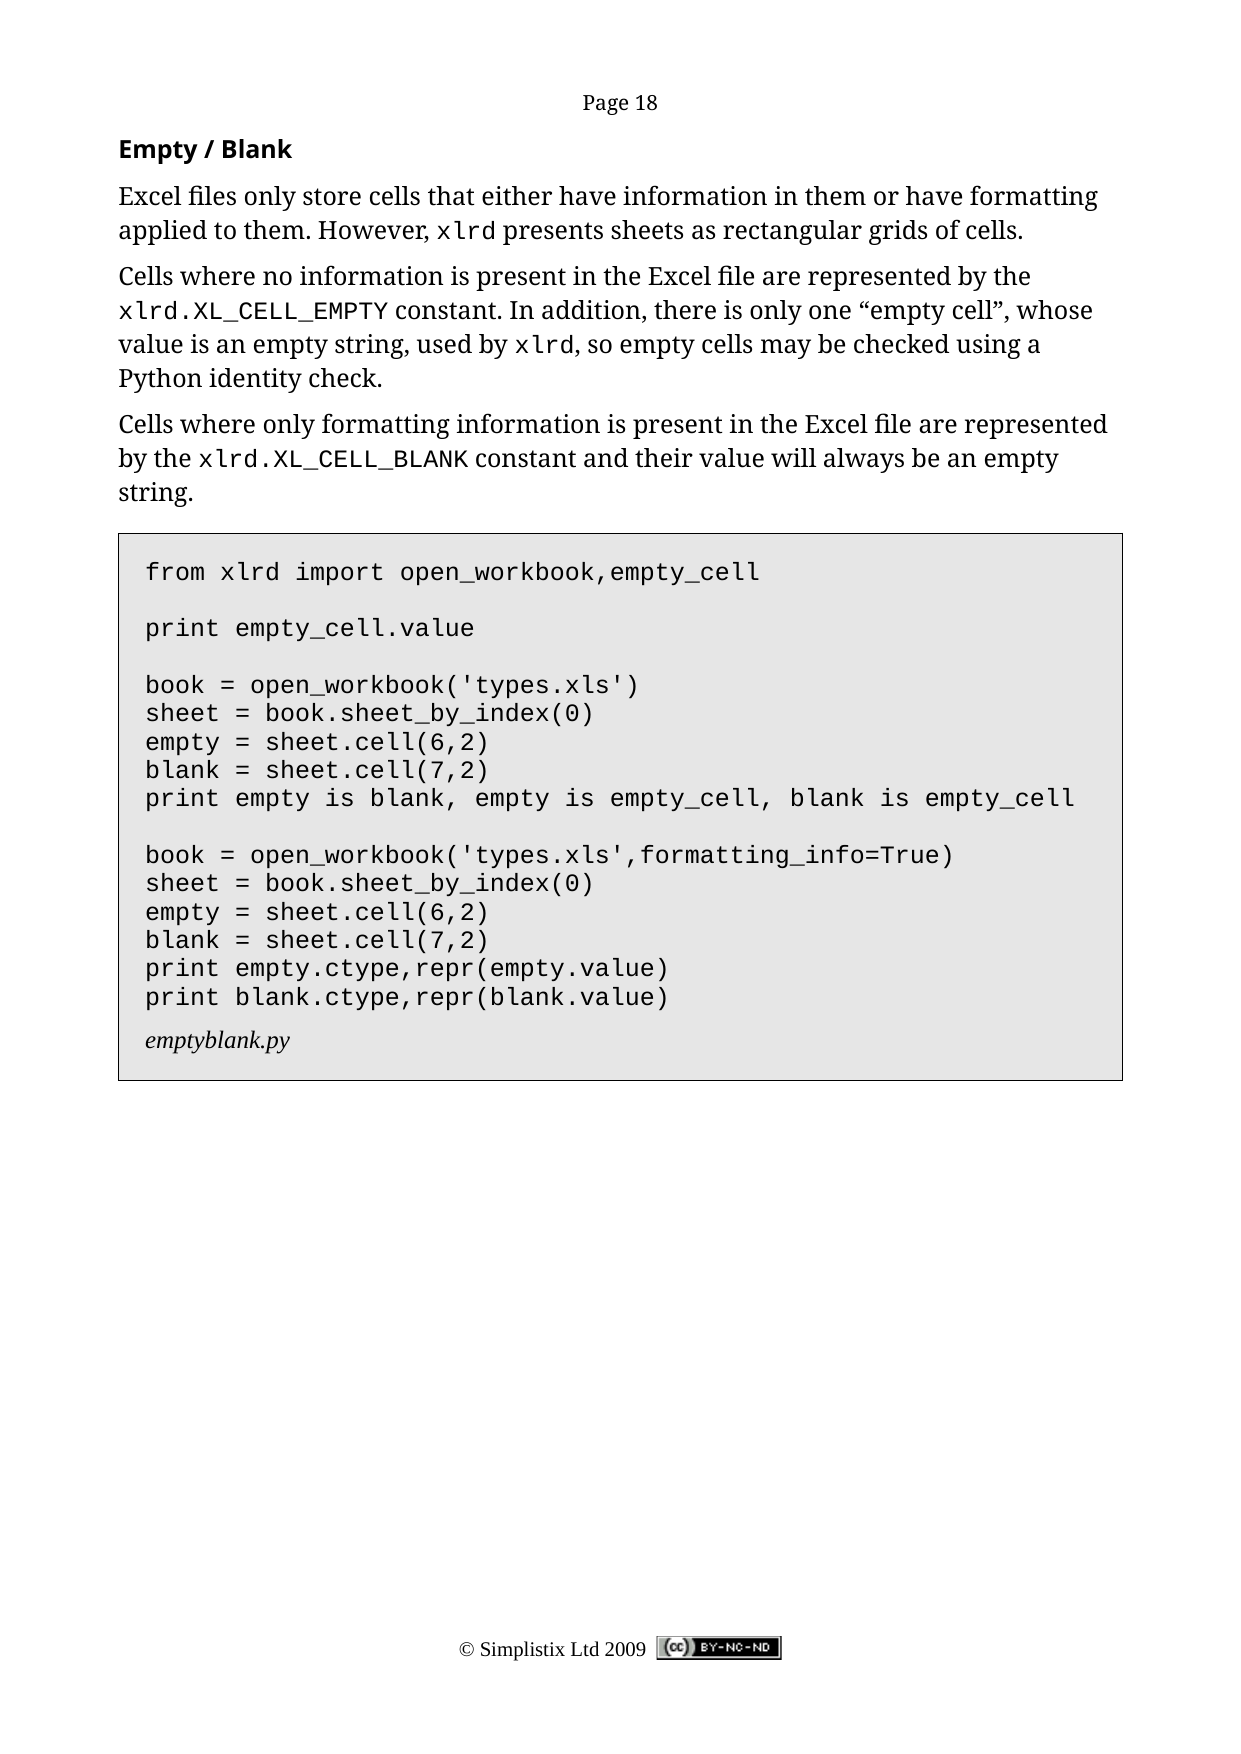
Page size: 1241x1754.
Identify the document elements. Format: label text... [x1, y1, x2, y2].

text blank = sheet.cell(7,2) [145, 758, 1095, 786]
text print empty_cell.value [145, 616, 1095, 644]
text blank = sheet.cell(7,2) [145, 928, 1095, 956]
text Cells where no information is present in the Excel file are represented by the xlrd.XL_CELL_EMPTY constant. In addition, there is only one “empty cell”, whose value is an empty string, used by xlrd, so empty cells may be checked using a Python identity check. [118, 258, 1122, 395]
text Excel files only store cells that either have information in them or have formatting applied to them. However, xlrd presents sheets as rectangular grids of cells. [118, 178, 1122, 247]
text print empty.ctype,repr(empty.value) [145, 956, 1095, 984]
text book = open_workbook('types.xls',formatting_info=True) [145, 843, 1095, 871]
text emptyblank.py [145, 1025, 1095, 1054]
text sheet = book.sheet_by_index(0) [145, 701, 1095, 729]
text from xlrd import open_workbook,empty_cell [145, 559, 1095, 588]
subtitle Empty / Blank [118, 132, 1122, 166]
text empty = sheet.cell(6,2) [145, 729, 1095, 758]
text Cells where only formatting information is present in the Excel file are represented by the xlrd.XL_CELL_BLANK constant and their value will always be an empty string. [118, 407, 1122, 509]
text sheet = book.sheet_by_index(0) [145, 871, 1095, 899]
picture [656, 1636, 782, 1660]
text print blank.ctype,repr(blank.value) [145, 984, 1095, 1013]
text print empty is blank, empty is empty_cell, blank is empty_cell [145, 786, 1095, 814]
text empty = sheet.cell(6,2) [145, 899, 1095, 928]
text book = open_workbook('types.xls') [145, 673, 1095, 701]
